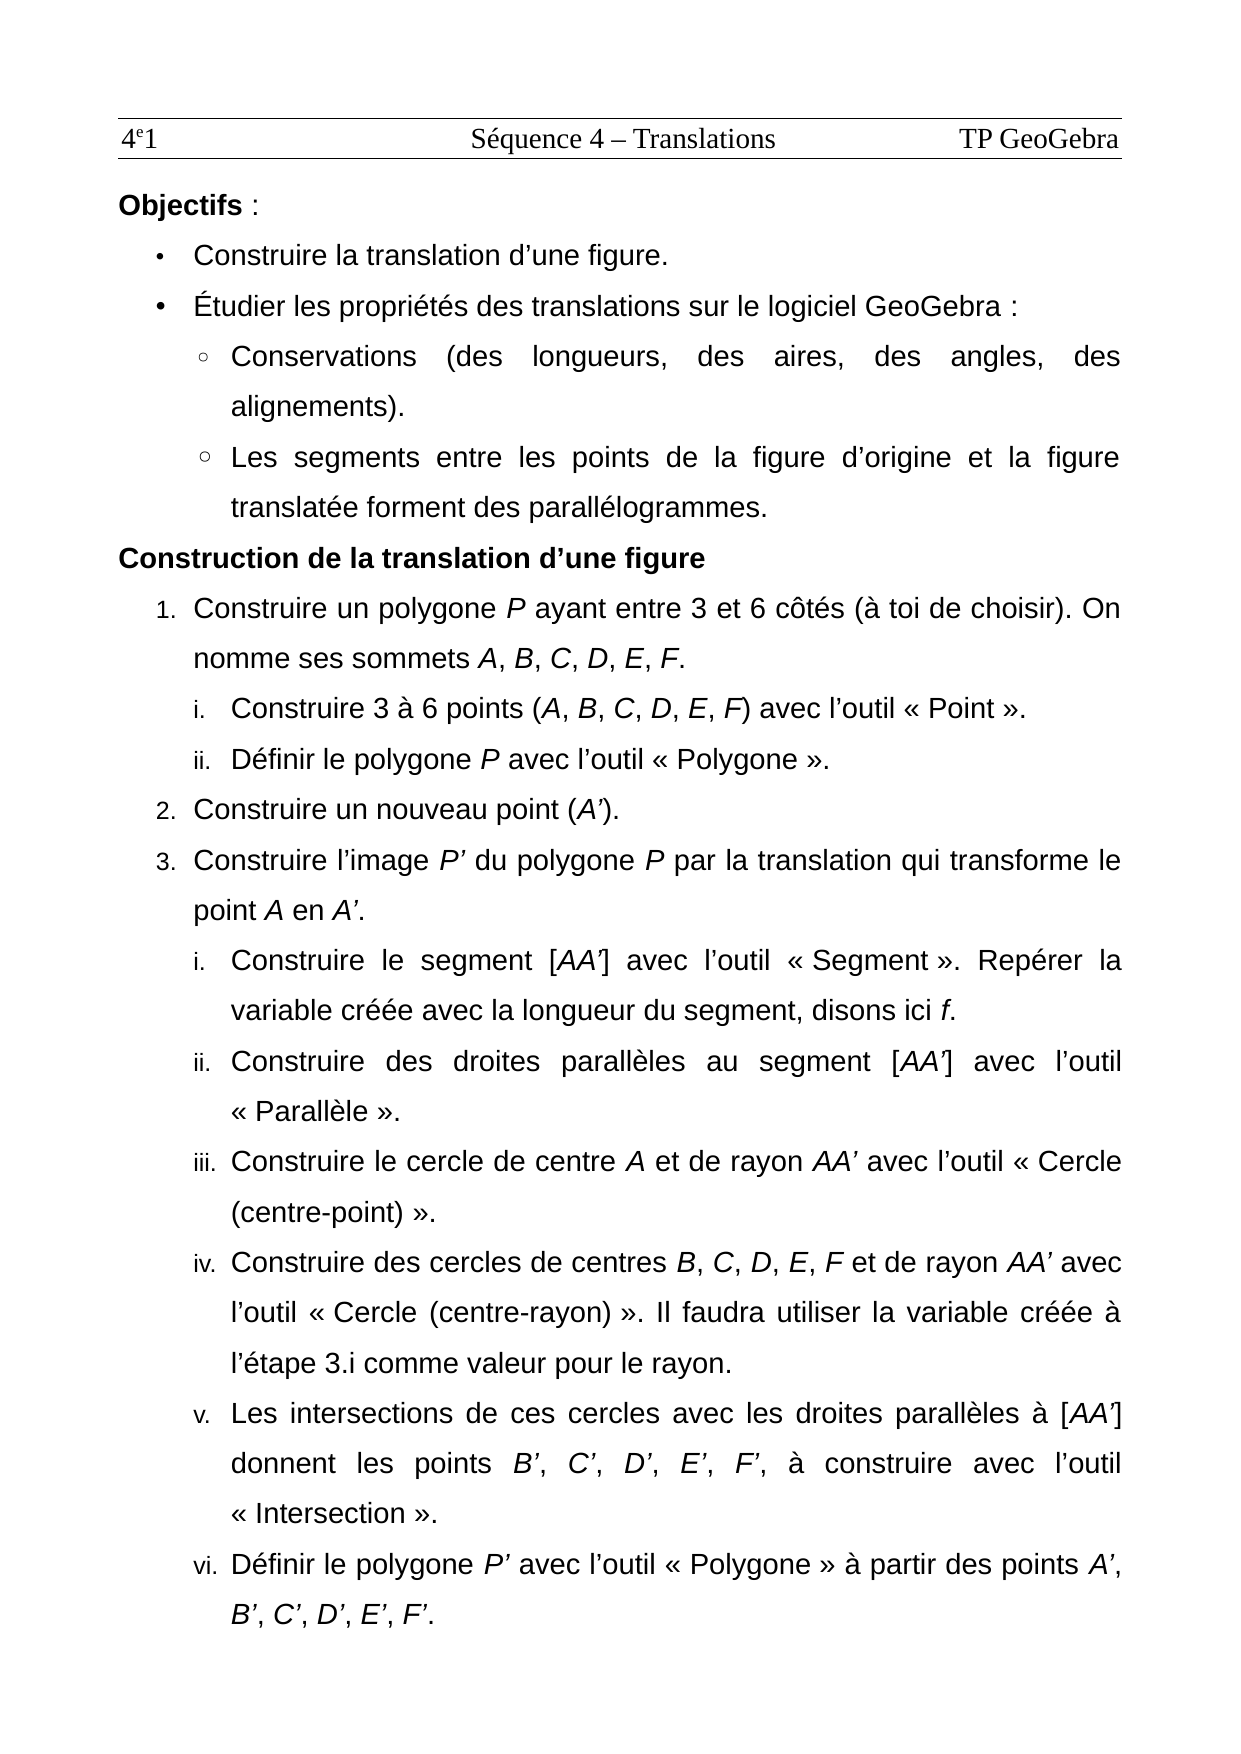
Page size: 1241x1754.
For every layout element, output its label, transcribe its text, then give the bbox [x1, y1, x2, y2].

list Construire un polygone P ayant entre 3 et 6 côtés (à toi de choisir). On nomme ses sommets A, B, C, D, E, F. [156, 591, 1122, 675]
list Construire la translation d’une figure. [156, 238, 1122, 272]
list Conservations (des longueurs, des aires, des angles, des alignements). [193, 339, 1122, 423]
list Les intersections de ces cercles avec les droites parallèles à [AA’] donnent les points B’, C’, D’, E’, F’, à construire avec l’outil « Intersection ». [193, 1396, 1122, 1530]
list Construire le cercle de centre A et de rayon AA’ avec l’outil « Cercle (centre-point) ». [193, 1144, 1122, 1228]
list Construire l’image P’ du polygone P par la translation qui transforme le point A en A’. [156, 842, 1122, 926]
list Étudier les propriétés des translations sur le logiciel GeoGebra : [156, 288, 1122, 322]
text Construction de la translation d’une figure [118, 541, 1122, 574]
list Les segments entre les points de la figure d’origine et la figure translatée forment des parallélogrammes. [193, 440, 1122, 524]
list Définir le polygone P’ avec l’outil « Polygone » à partir des points A’, B’, C’, D’, E’, F’. [193, 1547, 1122, 1631]
list Construire des droites parallèles au segment [AA’] avec l’outil « Parallèle ». [193, 1044, 1122, 1128]
list Construire 3 à 6 points (A, B, C, D, E, F) avec l’outil « Point ». [193, 692, 1122, 725]
list Définir le polygone P avec l’outil « Polygone ». [193, 742, 1122, 775]
list Construire un nouveau point (A’). [156, 792, 1122, 826]
text Objectifs : [118, 188, 1122, 221]
list Construire des cercles de centres B, C, D, E, F et de rayon AA’ avec l’outil « Cercle (centre-rayon) ». Il faudra utiliser la variable créée à l’étape 3.i comme valeur pour le rayon. [193, 1245, 1122, 1379]
list Construire le segment [AA’] avec l’outil « Segment ». Repérer la variable créée avec la longueur du segment, disons ici f. [193, 943, 1122, 1027]
